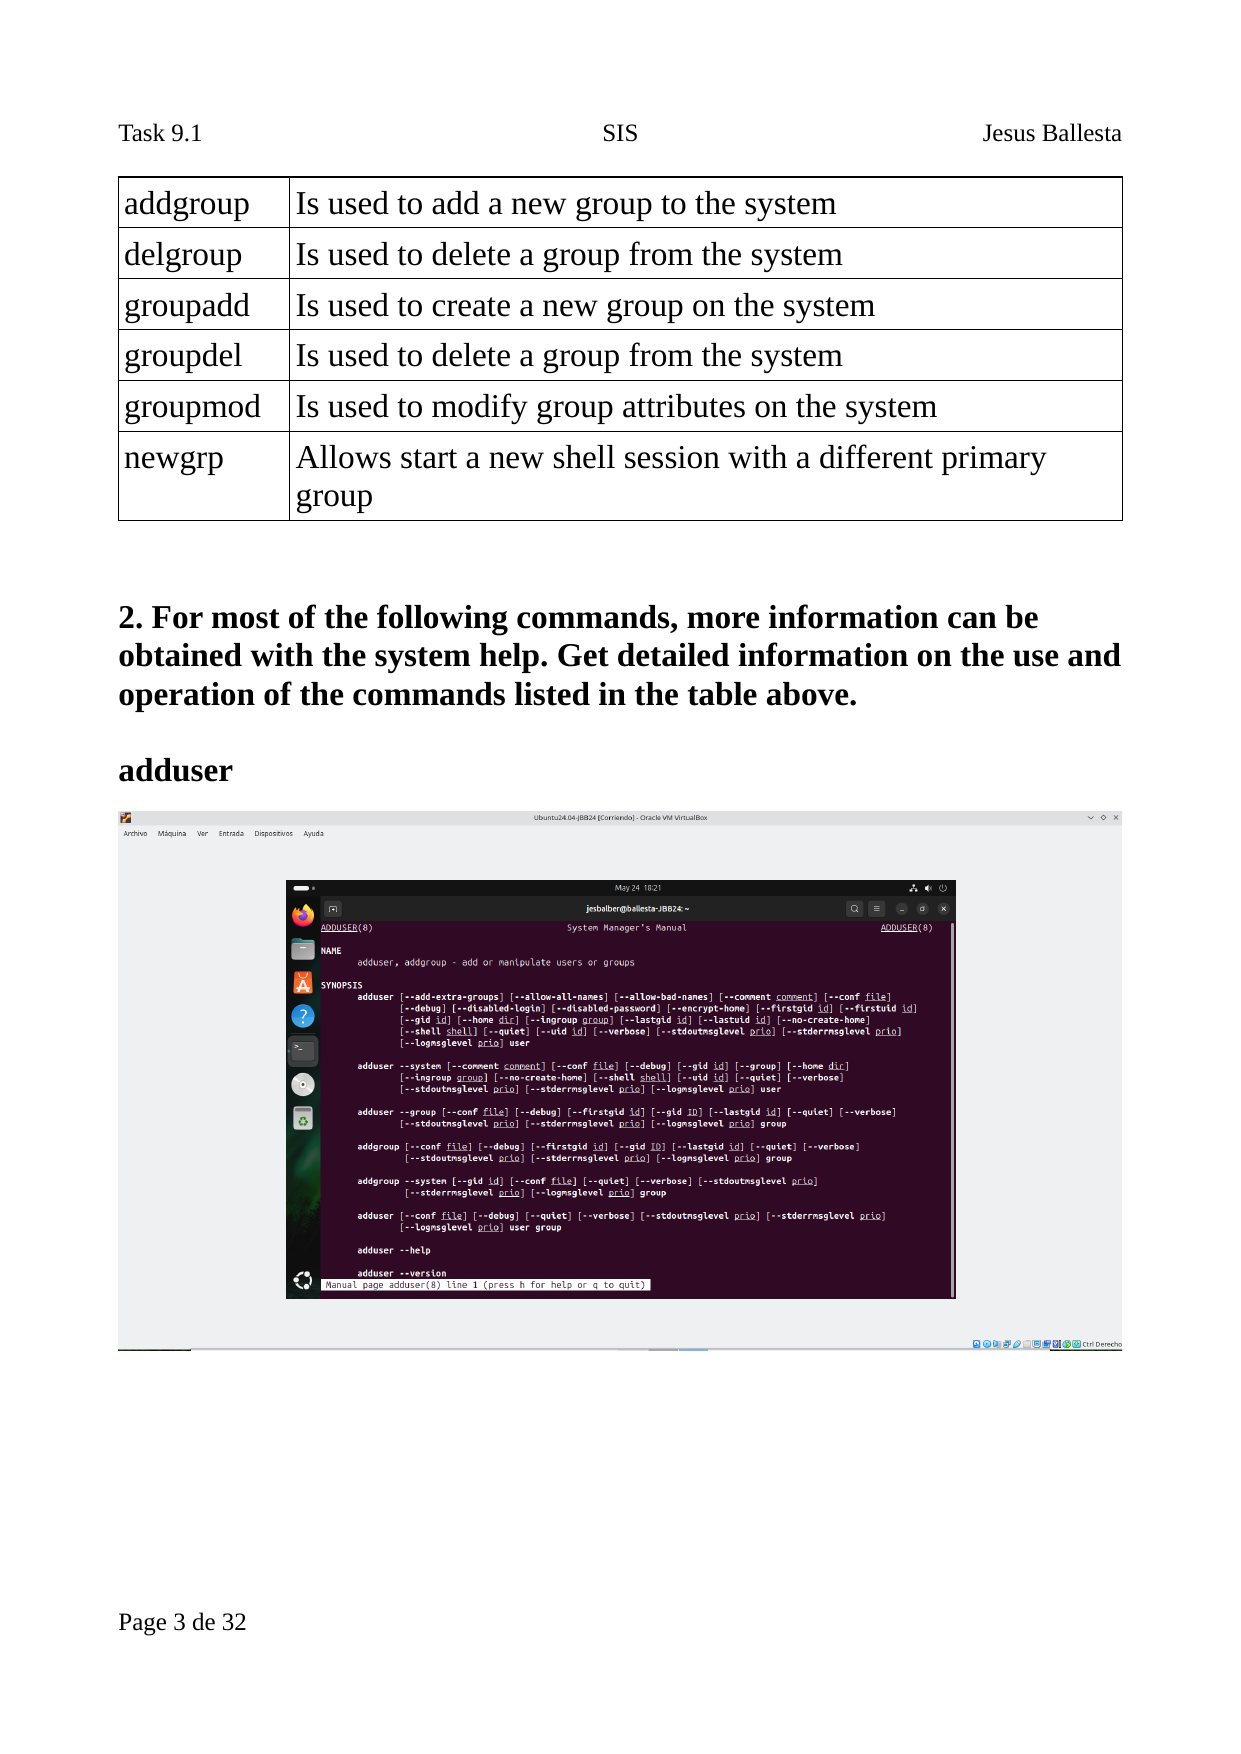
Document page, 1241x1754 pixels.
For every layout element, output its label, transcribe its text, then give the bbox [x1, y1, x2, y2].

table_cell Is used to create a new group on the system [290, 279, 1122, 329]
table_cell groupadd [119, 279, 289, 329]
table_cell Is used to delete a group from the system [290, 330, 1122, 380]
table_cell Is used to modify group attributes on the system [290, 381, 1122, 431]
table_cell groupmod [119, 381, 289, 431]
table_cell delgroup [119, 228, 289, 278]
table_cell Is used to delete a group from the system [290, 228, 1122, 278]
table_cell newgrp [119, 432, 289, 520]
picture [118, 810, 1123, 1351]
table_cell Allows start a new shell session with a different primary group [290, 432, 1122, 520]
text adduser [118, 751, 1122, 789]
table_cell addgroup [119, 178, 289, 227]
table_cell Is used to add a new group to the system [290, 178, 1122, 227]
table_cell groupdel [119, 330, 289, 380]
text 2. For most of the following commands, more information can be obtained with the system help. Get detailed information on the use and operation of the commands listed in the table above. [118, 597, 1122, 712]
